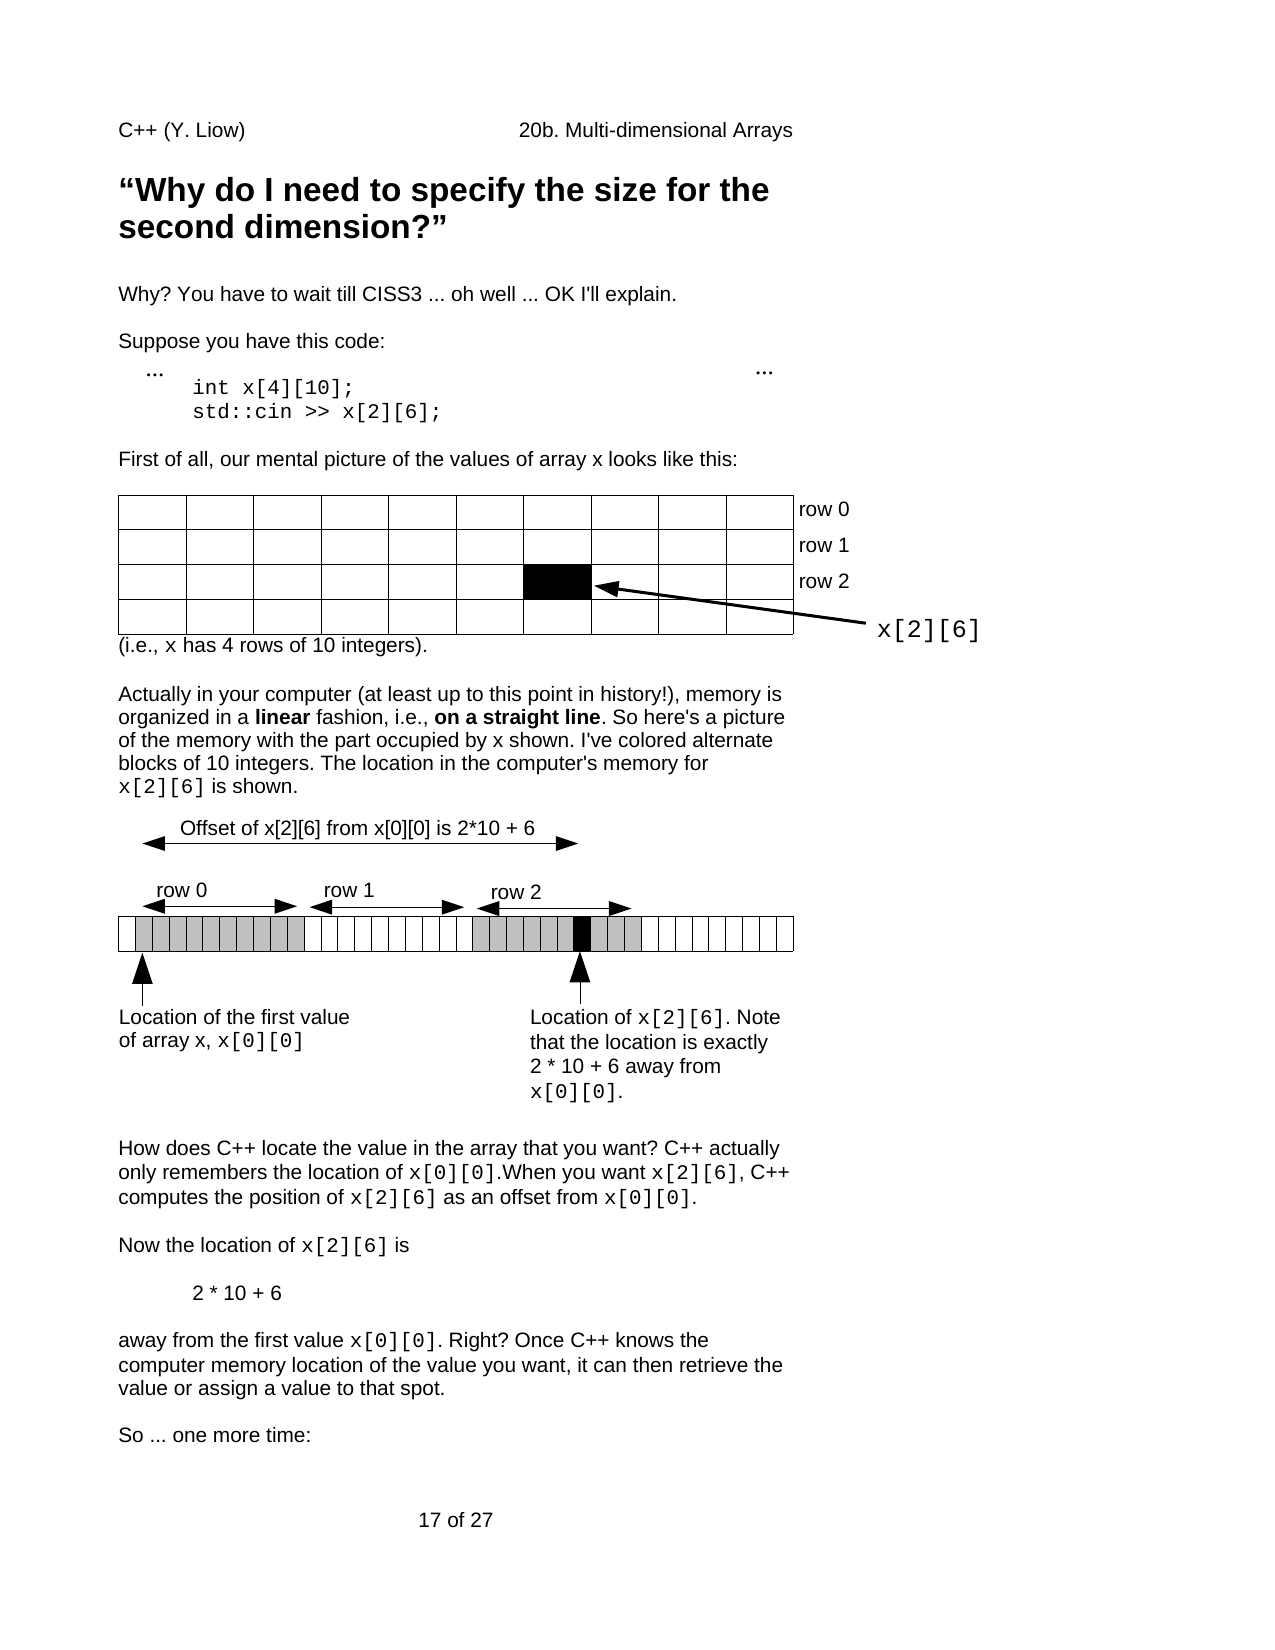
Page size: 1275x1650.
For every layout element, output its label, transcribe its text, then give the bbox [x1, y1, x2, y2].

table_header [659, 917, 675, 951]
text x[2][6] is shown. [118, 775, 793, 800]
table_header [558, 917, 573, 951]
table_cell [524, 530, 591, 564]
table_cell [457, 530, 523, 564]
table_cell [524, 600, 591, 634]
table_header [507, 917, 523, 951]
table_cell [727, 565, 793, 599]
table_header [288, 917, 304, 951]
table_cell [187, 600, 253, 634]
table_header [406, 917, 422, 951]
text away from the first value x[0][0]. Right? Once C++ knows the computer memory location of the value you want, it can then retrieve the value or assign a value to that spot. [118, 1328, 793, 1400]
table_cell [322, 530, 388, 564]
table_cell [659, 565, 726, 599]
text First of all, our mental picture of the values of array x looks like this: [118, 448, 793, 471]
table_header [440, 917, 456, 951]
table_cell [727, 530, 793, 564]
table_header [574, 917, 590, 951]
text Suppose you have this code: [118, 329, 793, 352]
table_cell [254, 565, 321, 599]
table_header [524, 496, 591, 529]
table_header [220, 917, 236, 951]
table_header [490, 917, 506, 951]
text (i.e., x has 4 rows of 10 integers). [118, 635, 793, 659]
table_header [625, 917, 641, 951]
table_header [187, 917, 202, 951]
table_header [119, 496, 186, 529]
table_header [591, 917, 607, 951]
table_header [237, 917, 253, 951]
table_header [389, 917, 405, 951]
table_cell [457, 600, 523, 634]
table_header [203, 917, 219, 951]
text Actually in your computer (at least up to this point in history!), memory is organized in a linear fashion, i.e., on a straight line. So here's a picture of the memory with the part occupied by x shown. I've colored alternate blocks of 10 integers. The location in the computer's memory for [118, 682, 793, 775]
table_header [642, 917, 658, 951]
table_cell [119, 565, 186, 599]
text int x[4][10]; [118, 376, 793, 401]
table_cell [389, 530, 456, 564]
table_header [777, 917, 793, 951]
table_header [119, 917, 135, 951]
table_cell [322, 565, 388, 599]
table_cell [389, 565, 456, 599]
text Now the location of x[2][6] is [118, 1234, 793, 1259]
text So ... one more time: [118, 1423, 793, 1446]
table_cell [187, 530, 253, 564]
text std::cin >> x[2][6]; [118, 401, 793, 424]
table_header [676, 917, 692, 951]
table_cell [254, 600, 321, 634]
table_header [659, 496, 726, 529]
table_header [271, 917, 287, 951]
table_header [592, 496, 658, 529]
table_header [389, 496, 456, 529]
text How does C++ locate the value in the array that you want? C++ actually only remembers the location of x[0][0].When you want x[2][6], C++ computes the position of x[2][6] as an offset from x[0][0]. [118, 1137, 793, 1210]
table_cell [457, 565, 523, 599]
table_header [760, 917, 776, 951]
table_header [608, 917, 624, 951]
table_header [524, 917, 540, 951]
table_header [693, 917, 708, 951]
table_cell [727, 600, 793, 611]
table_cell [119, 600, 186, 634]
table_cell [524, 565, 591, 599]
text 2 * 10 + 6 [118, 1282, 793, 1305]
table_header [541, 917, 557, 951]
table_header [372, 917, 388, 951]
table_cell [727, 606, 793, 634]
table_header [305, 917, 321, 951]
table_header [153, 917, 169, 951]
table_cell [254, 530, 321, 564]
table_header [423, 917, 439, 951]
table_cell [119, 530, 186, 564]
table_header [322, 917, 337, 951]
table_header [457, 917, 472, 951]
table_header [322, 496, 388, 529]
table_cell [659, 600, 726, 634]
table_header [355, 917, 371, 951]
table_header [170, 917, 186, 951]
table_cell [592, 530, 658, 564]
text Why? You have to wait till CISS3 ... oh well ... OK I'll explain. [118, 283, 793, 306]
table_header [473, 917, 489, 951]
table_cell [187, 565, 253, 599]
table_header [709, 917, 725, 951]
table_cell [592, 565, 658, 599]
table_header [457, 496, 523, 529]
table_header [727, 496, 793, 529]
table_cell [389, 600, 456, 634]
table_cell [322, 600, 388, 634]
table_cell [592, 600, 658, 634]
table_header [726, 917, 742, 951]
table_header [743, 917, 759, 951]
table_header [136, 917, 152, 951]
text “Why do I need to specify the size for the second dimension?” [118, 171, 793, 245]
table_cell [659, 530, 726, 564]
table_header [187, 496, 253, 529]
table_header [254, 917, 270, 951]
table_header [254, 496, 321, 529]
table_header [338, 917, 354, 951]
